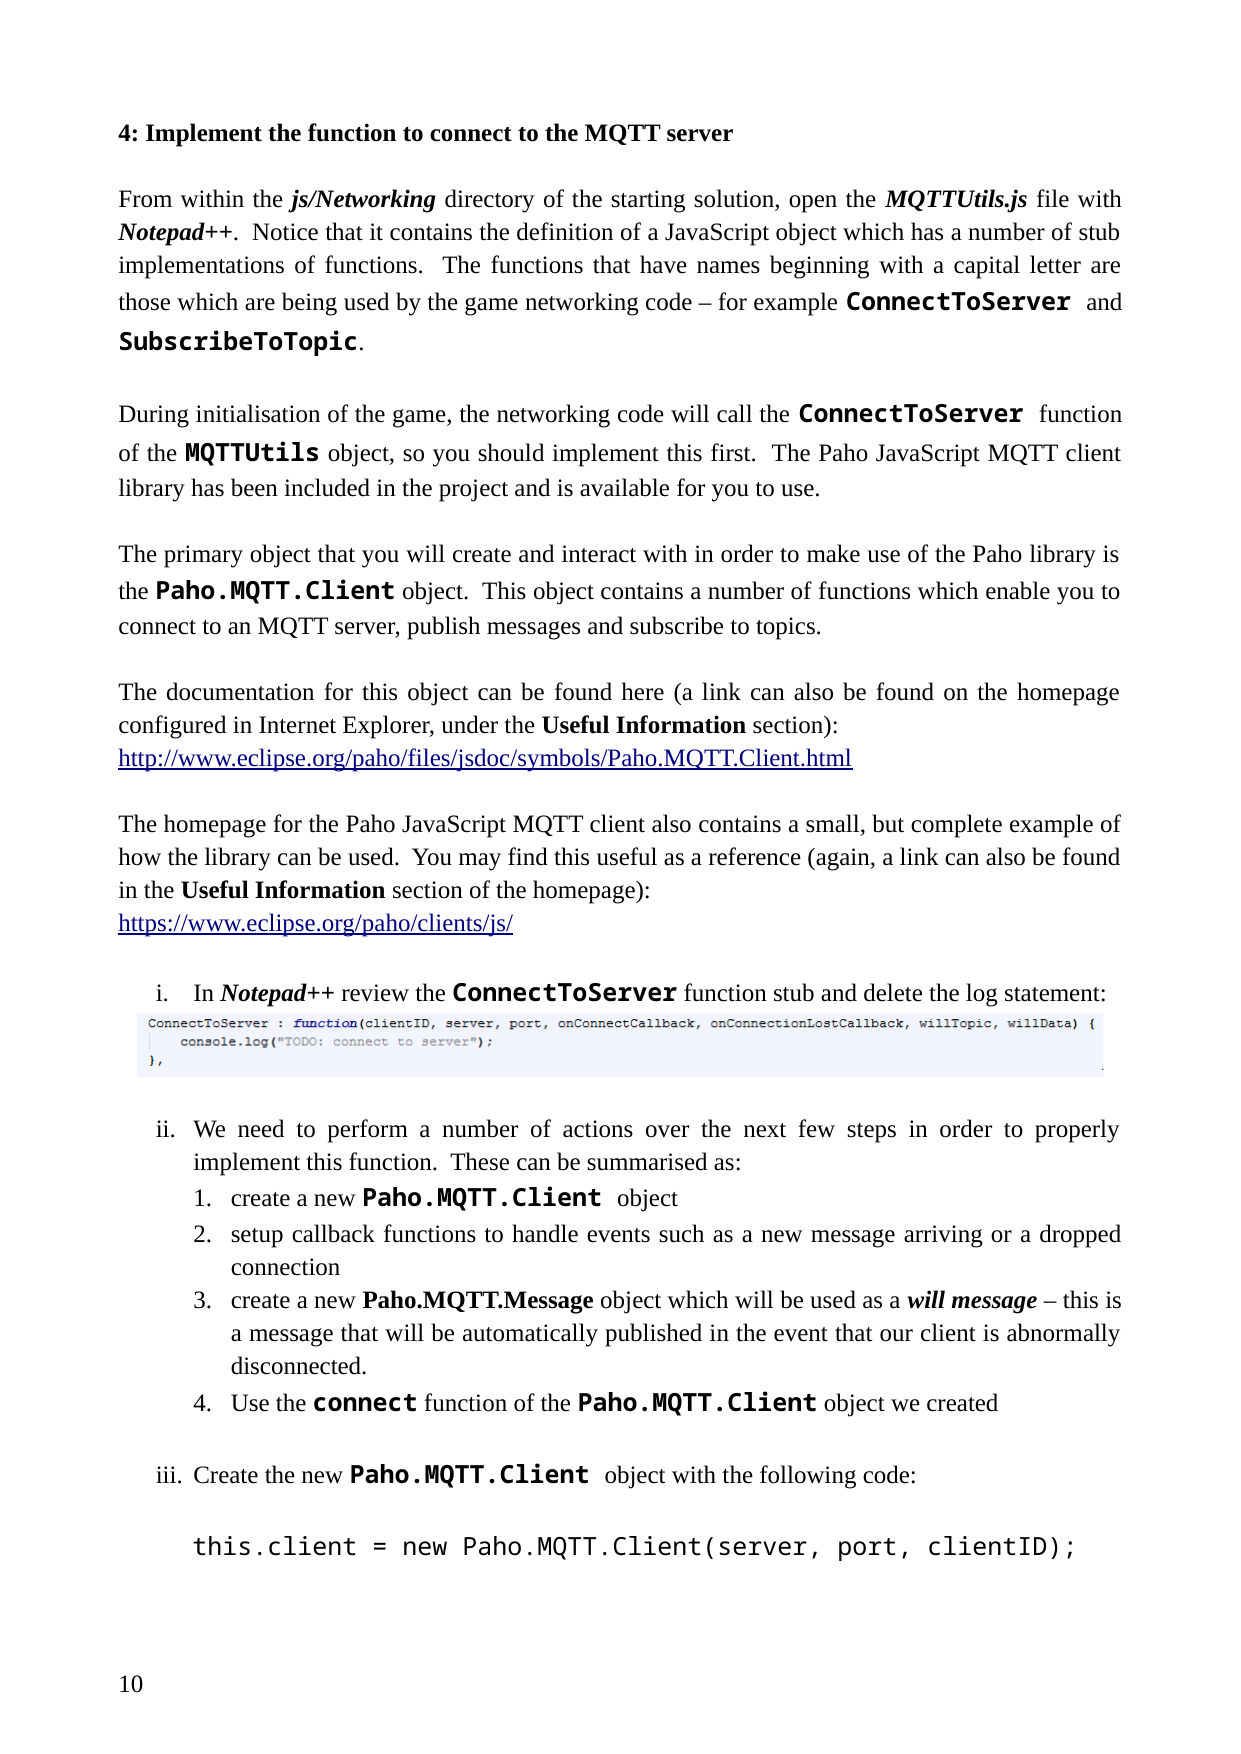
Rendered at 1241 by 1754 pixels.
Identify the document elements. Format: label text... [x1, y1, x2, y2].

text 4: Implement the function to connect to the MQTT server [118, 118, 1122, 147]
text this.client = new Paho.MQTT.Client(server, port, clientID); [118, 1529, 1122, 1563]
list Create the new Paho.MQTT.Client object with the following code: [156, 1456, 1122, 1491]
text From within the js/Networking directory of the starting solution, open the MQTTUtils.js file with Notepad++. Notice that it contains the definition of a JavaScript object which has a number of stub implementations of functions. The functions that have names beginning with a capital letter are those which are being used by the game networking code – for example ConnectToServer and SubscribeToTopic. [118, 184, 1122, 357]
text The primary object that you will create and interact with in order to make use of the Paho library is the Paho.MQTT.Client object. This object contains a number of functions which enable you to connect to an MQTT server, publish messages and subscribe to topics. [118, 539, 1122, 640]
list setup callback functions to handle events such as a new message arriving or a dropped connection [193, 1219, 1122, 1281]
list create a new Paho.MQTT.Message object which will be used as a will message – this is a message that will be automatically published in the event that our client is abnormally disconnected. [193, 1285, 1122, 1380]
list create a new Paho.MQTT.Client object [193, 1180, 1122, 1214]
text The homepage for the Paho JavaScript MQTT client also contains a small, but complete example of how the library can be used. You may find this useful as a reference (again, a link can also be found in the Useful Information section of the homepage): [118, 809, 1122, 904]
list We need to perform a number of actions over the next few steps in order to properly implement this function. These can be summarised as: [156, 1114, 1122, 1176]
text https://www.eclipse.org/paho/clients/js/ [118, 908, 1122, 937]
picture [136, 1013, 1104, 1077]
list Use the connect function of the Paho.MQTT.Client object we created [193, 1384, 1122, 1418]
text During initialisation of the game, the networking code will call the ConnectToServer function of the MQTTUtils object, so you should implement this first. The Paho JavaScript MQTT client library has been included in the project and is available for you to use. [118, 395, 1122, 502]
text The documentation for this object can be found here (a link can also be found on the homepage configured in Internet Explorer, under the Useful Information section): [118, 677, 1122, 739]
list In Notepad++ review the ConnectToServer function stub and delete the log statement: [156, 974, 1122, 1008]
text http://www.eclipse.org/paho/files/jsdoc/symbols/Paho.MQTT.Client.html [118, 743, 1122, 772]
